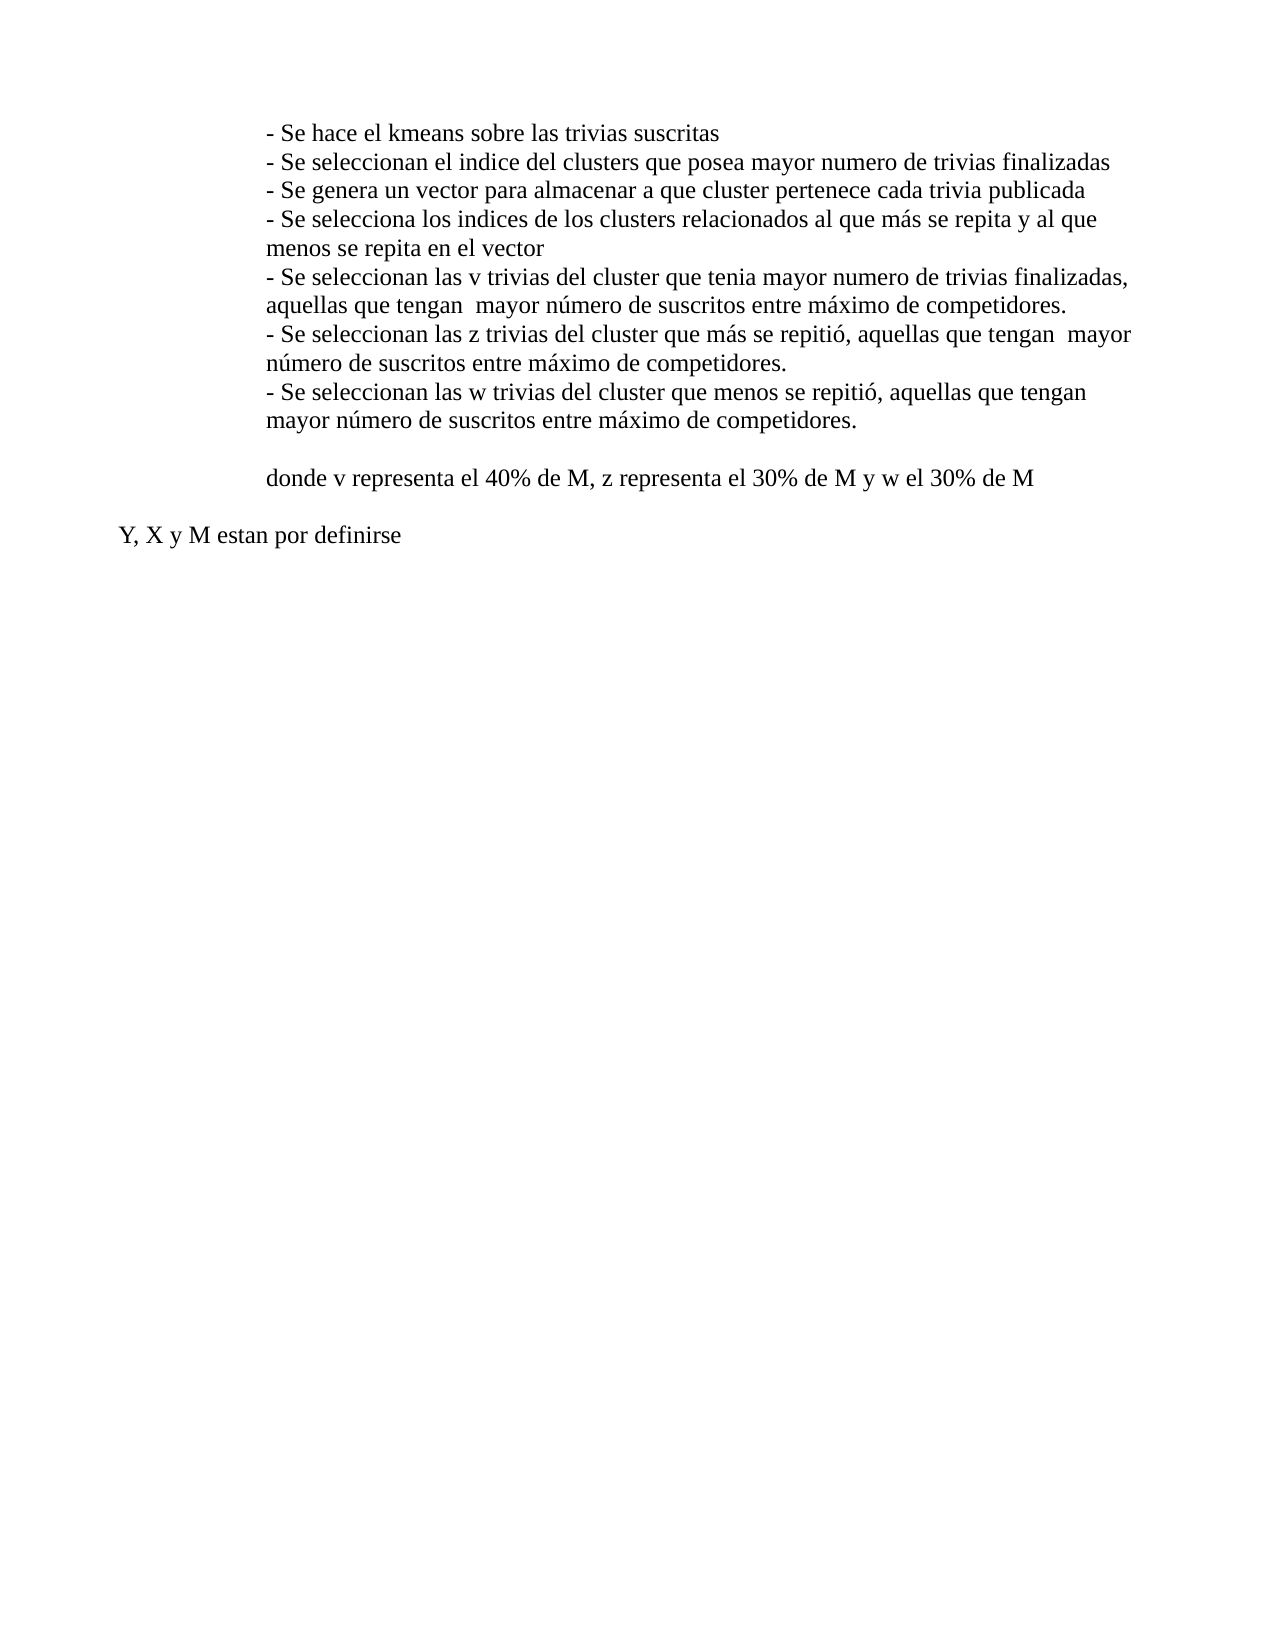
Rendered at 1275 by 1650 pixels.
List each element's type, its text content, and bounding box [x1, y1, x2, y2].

text - Se seleccionan el indice del clusters que posea mayor numero de trivias finalizadas [266, 147, 1157, 176]
text - Se seleccionan las v trivias del cluster que tenia mayor numero de trivias finalizadas, aquellas que tengan mayor número de suscritos entre máximo de competidores. [266, 262, 1157, 319]
text - Se hace el kmeans sobre las trivias suscritas [266, 118, 1157, 147]
text - Se selecciona los indices de los clusters relacionados al que más se repita y al que menos se repita en el vector [266, 204, 1157, 262]
text - Se seleccionan las z trivias del cluster que más se repitió, aquellas que tengan mayor número de suscritos entre máximo de competidores. [266, 319, 1157, 377]
text - Se genera un vector para almacenar a que cluster pertenece cada trivia publicada [266, 176, 1157, 204]
text Y, X y M estan por definirse [118, 521, 1157, 549]
text donde v representa el 40% de M, z representa el 30% de M y w el 30% de M [118, 463, 1157, 492]
text - Se seleccionan las w trivias del cluster que menos se repitió, aquellas que tengan mayor número de suscritos entre máximo de competidores. [266, 377, 1157, 434]
